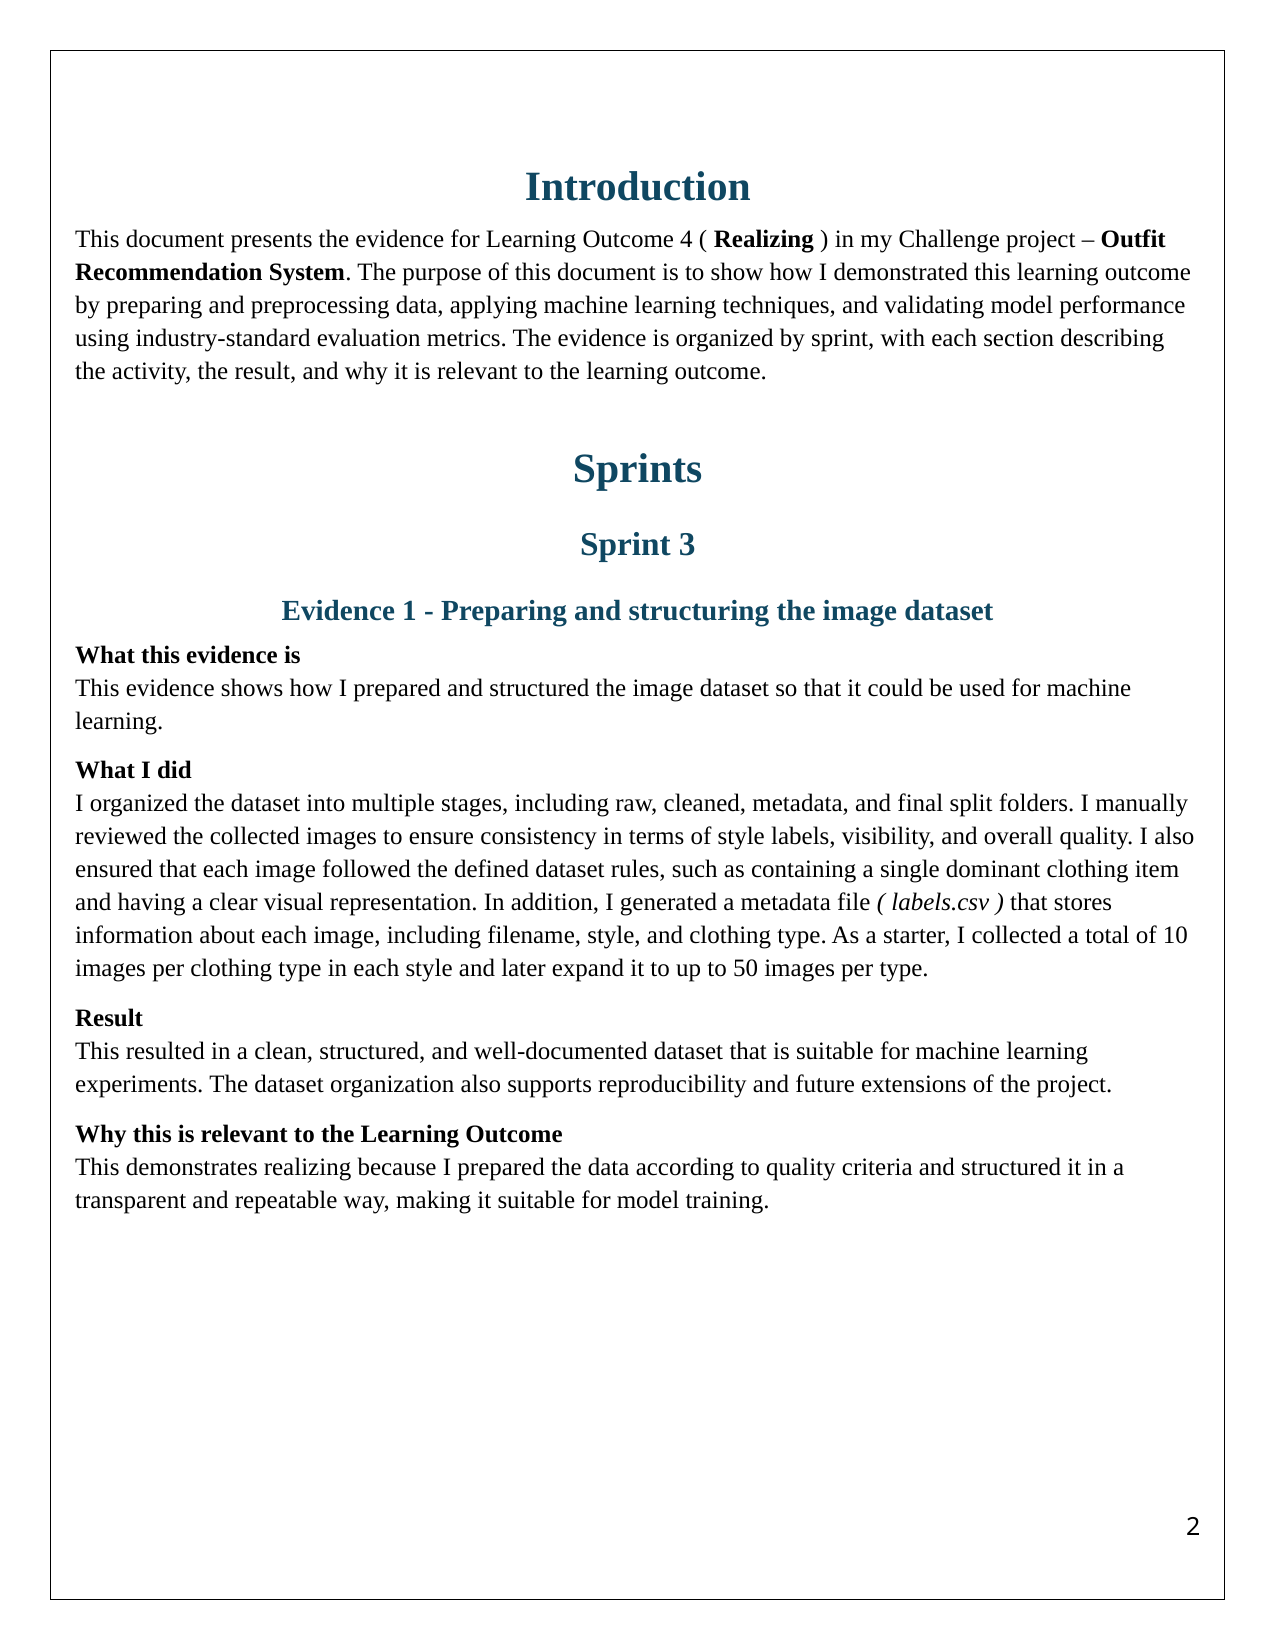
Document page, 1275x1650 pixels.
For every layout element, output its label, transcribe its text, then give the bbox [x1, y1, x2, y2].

subtitle Sprints [75, 444, 1200, 492]
subtitle Introduction [75, 161, 1200, 209]
text This document presents the evidence for Learning Outcome 4 ( Realizing ) in my Challenge project – Outfit Recommendation System. The purpose of this document is to show how I demonstrated this learning outcome by preparing and preprocessing data, applying machine learning techniques, and validating model performance using industry-standard evaluation metrics. The evidence is organized by sprint, with each section describing the activity, the result, and why it is relevant to the learning outcome. [75, 224, 1200, 385]
subtitle Evidence 1 - Preparing and structuring the image dataset [75, 593, 1200, 626]
text What this evidence is This evidence shows how I prepared and structured the image dataset so that it could be used for machine learning. [75, 640, 1200, 734]
subtitle Sprint 3 [75, 524, 1200, 562]
text Why this is relevant to the Learning Outcome This demonstrates realizing because I prepared the data according to quality criteria and structured it in a transparent and repeatable way, making it suitable for model training. [75, 1119, 1200, 1214]
text Result This resulted in a clean, structured, and well-documented dataset that is suitable for machine learning experiments. The dataset organization also supports reproducibility and future extensions of the project. [75, 1003, 1200, 1098]
text What I did I organized the dataset into multiple stages, including raw, cleaned, metadata, and final split folders. I manually reviewed the collected images to ensure consistency in terms of style labels, visibility, and overall quality. I also ensured that each image followed the defined dataset rules, such as containing a single dominant clothing item and having a clear visual representation. In addition, I generated a metadata file ( labels.csv ) that stores information about each image, including filename, style, and clothing type. As a starter, I collected a total of 10 images per clothing type in each style and later expand it to up to 50 images per type. [75, 755, 1200, 982]
